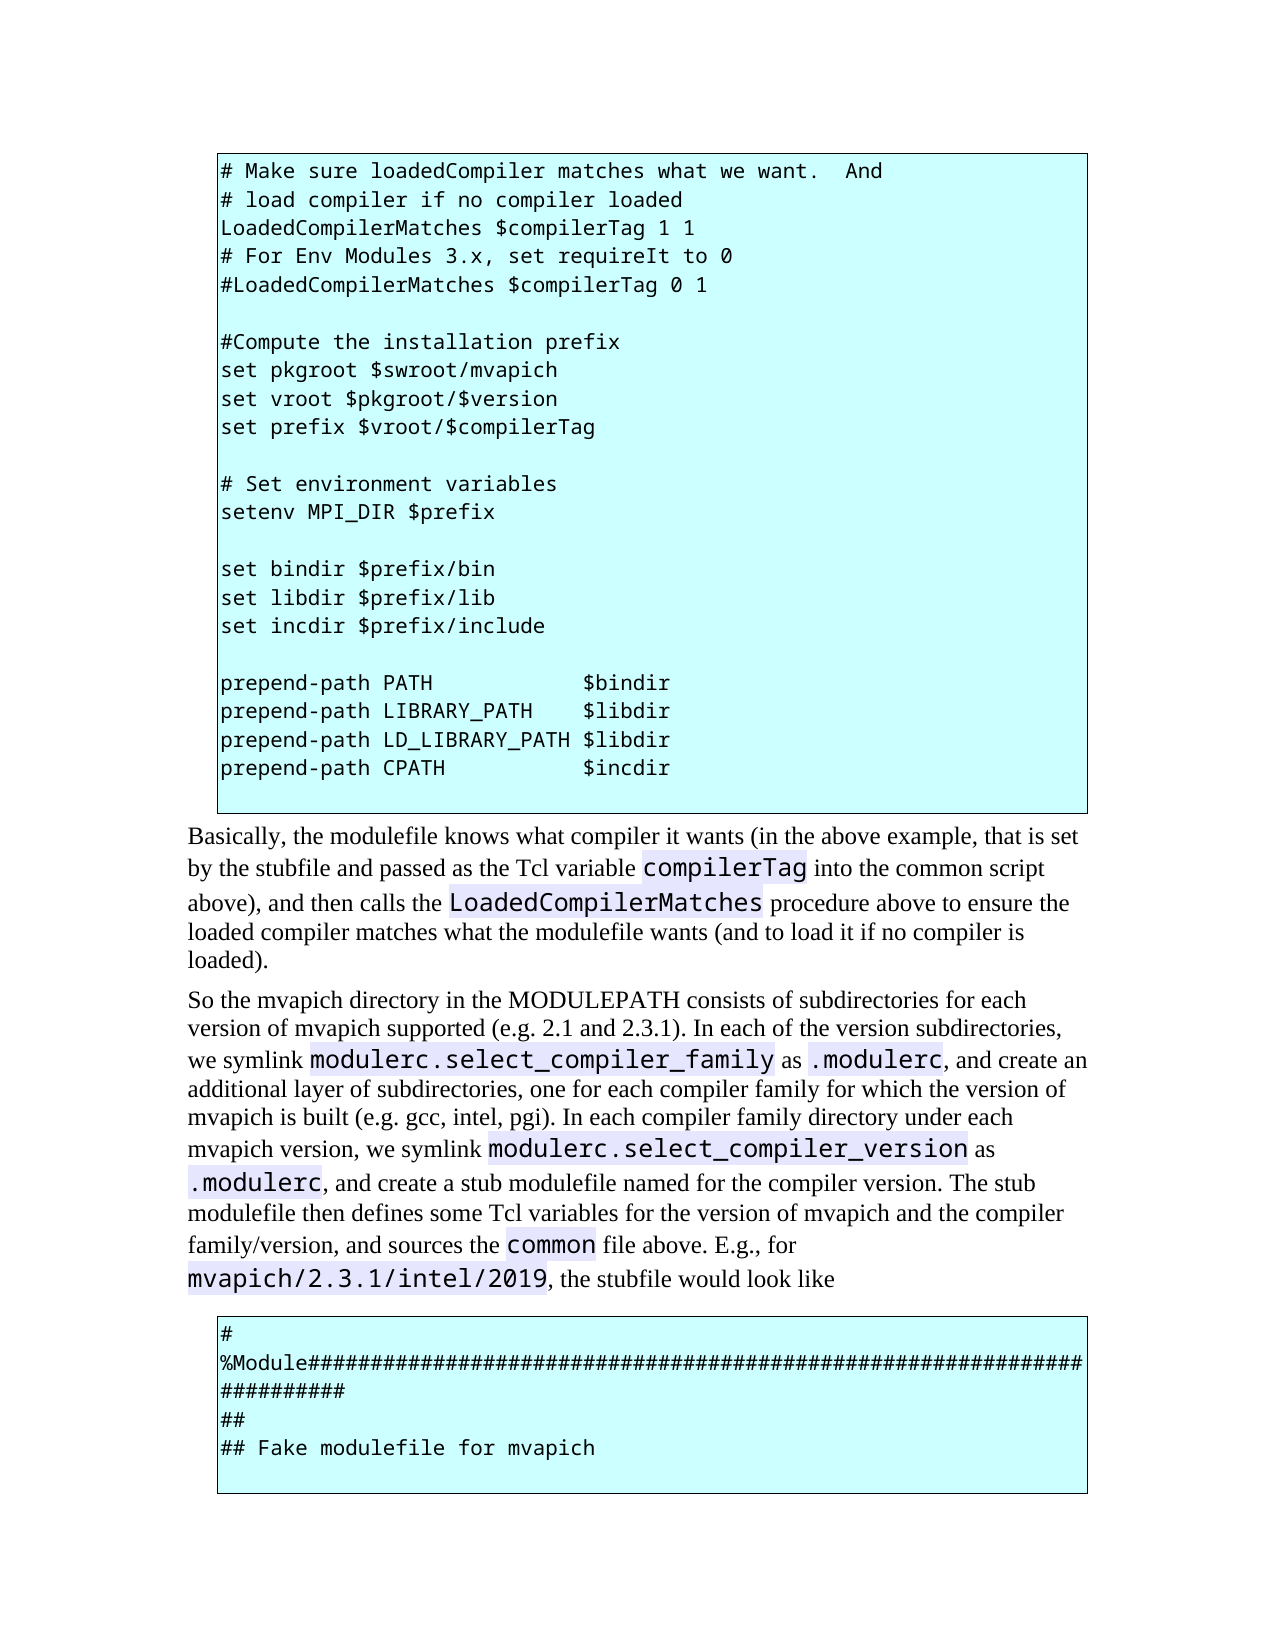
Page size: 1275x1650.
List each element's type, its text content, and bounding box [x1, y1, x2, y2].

text #%Module######################################################################## ## ## Fake modulefile for mvapich [218, 1317, 1087, 1493]
text Basically, the modulefile knows what compiler it wants (in the above example, that is set by the stubfile and passed as the Tcl variable compilerTag into the common script above), and then calls the LoadedCompilerMatches procedure above to ensure the loaded compiler matches what the modulefile wants (and to load it if no compiler is loaded). [187, 822, 1087, 974]
text So the mvapich directory in the MODULEPATH consists of subdirectories for each version of mvapich supported (e.g. 2.1 and 2.3.1). In each of the version subdirectories, we symlink modulerc.select_compiler_family as .modulerc, and create an additional layer of subdirectories, one for each compiler family for which the version of mvapich is built (e.g. gcc, intel, pgi). In each compiler family directory under each mvapich version, we symlink modulerc.select_compiler_version as .modulerc, and create a stub modulefile named for the compiler version. The stub modulefile then defines some Tcl variables for the version of mvapich and the compiler family/version, and sources the common file above. E.g., for mvapich/2.3.1/intel/2019, the stubfile would look like [187, 986, 1087, 1295]
text # Make sure loadedCompiler matches what we want. And # load compiler if no compiler loaded LoadedCompilerMatches $compilerTag 1 1 # For Env Modules 3.x, set requireIt to 0 #LoadedCompilerMatches $compilerTag 0 1 #Compute the installation prefix set pkgroot $swroot/mvapich set vroot $pkgroot/$version set prefix $vroot/$compilerTag # Set environment variables setenv MPI_DIR $prefix set bindir $prefix/bin set libdir $prefix/lib set incdir $prefix/include prepend-path PATH $bindir prepend-path LIBRARY_PATH $libdir prepend-path LD_LIBRARY_PATH $libdir prepend-path CPATH $incdir [218, 154, 1087, 813]
